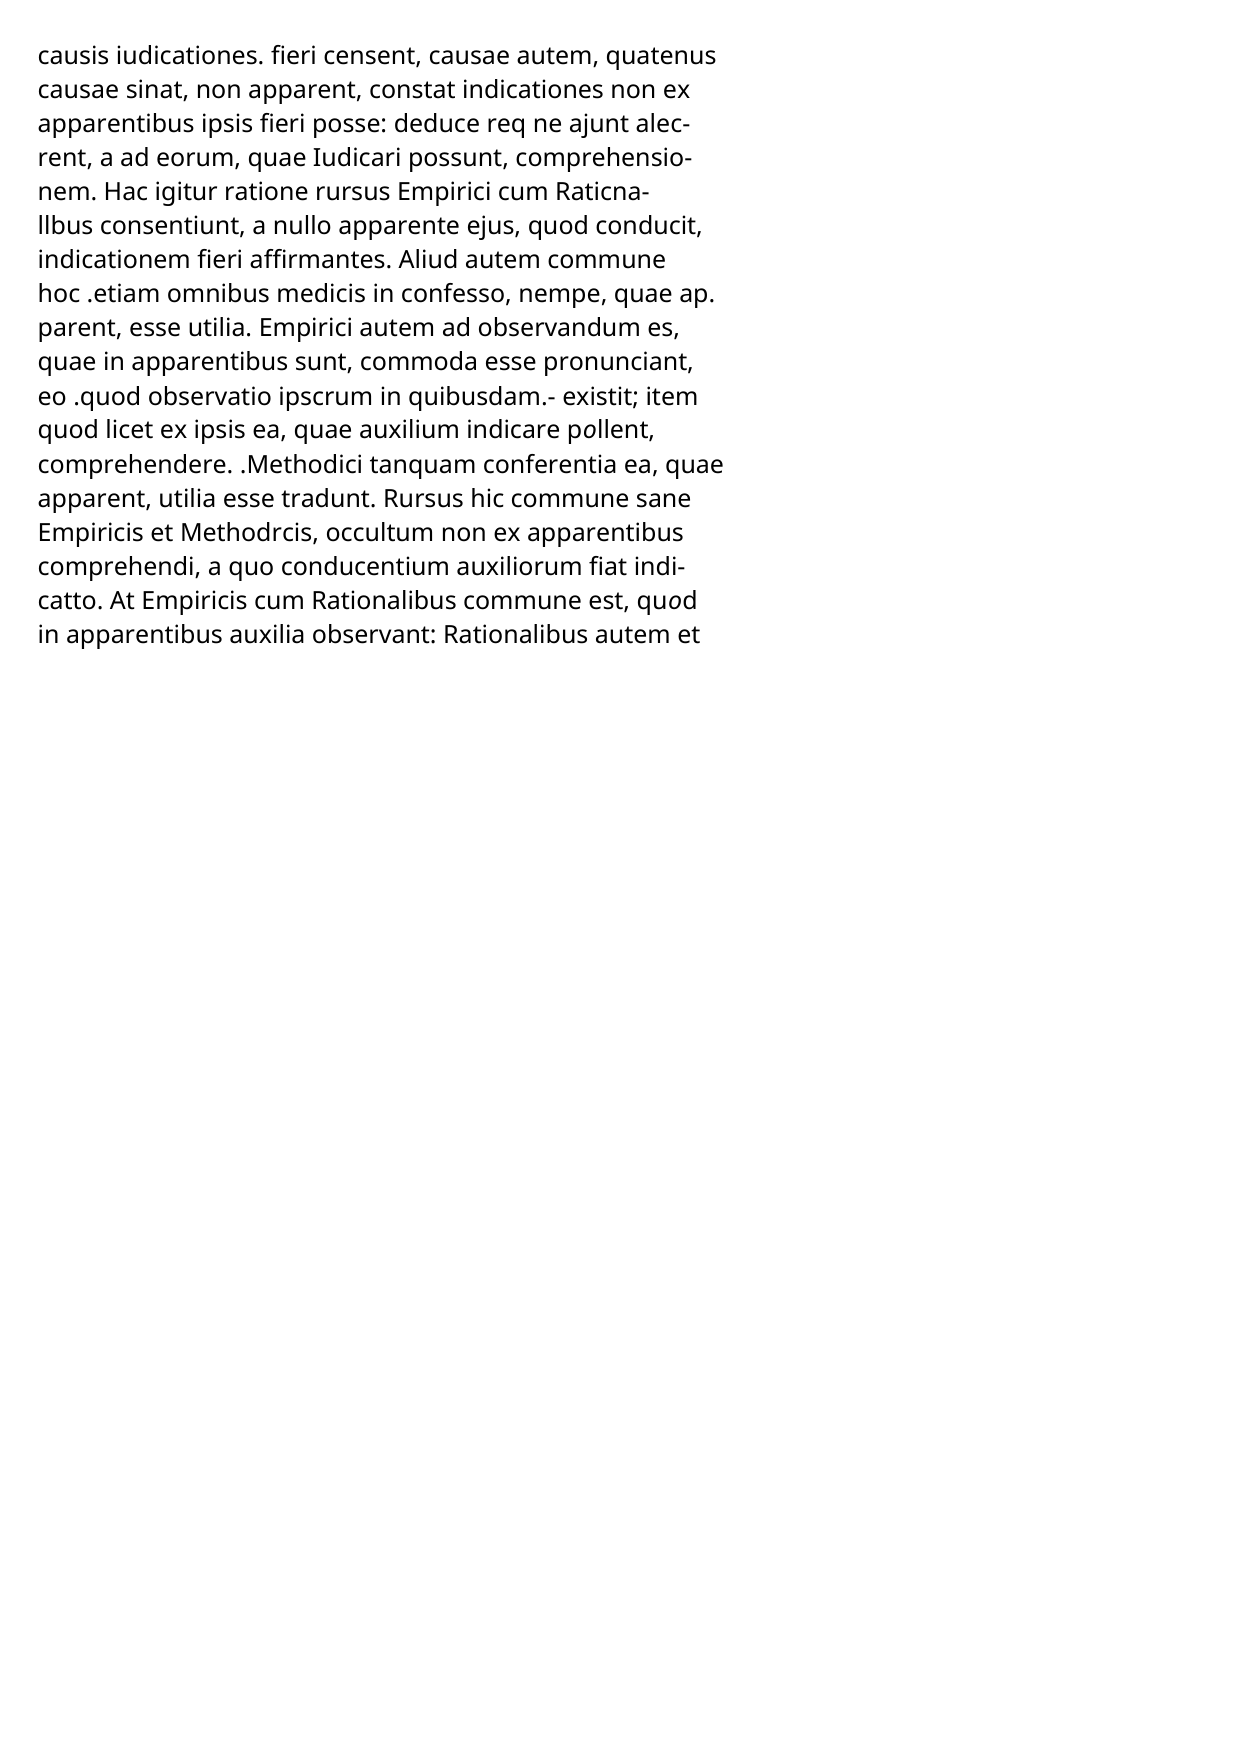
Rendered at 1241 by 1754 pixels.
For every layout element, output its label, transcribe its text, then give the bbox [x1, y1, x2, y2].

text causis iudicationes. fieri censent, causae autem, quatenus causae sinat, non apparent, constat indicationes non ex apparentibus ipsis fieri posse: deduce req ne ajunt alec- rent, a ad eorum, quae Iudicari possunt, comprehensio- nem. Hac igitur ratione rursus Empirici cum Raticna- llbus consentiunt, a nullo apparente ejus, quod conducit, indicationem fieri affirmantes. Aliud autem commune hoc .etiam omnibus medicis in confesso, nempe, quae ap. parent, esse utilia. Empirici autem ad observandum es, quae in apparentibus sunt, commoda esse pronunciant, eo .quod observatio ipscrum in quibusdam.- existit; item quod licet ex ipsis ea, quae auxilium indicare pollent, comprehendere. .Methodici tanquam conferentia ea, quae apparent, utilia esse tradunt. Rursus hic commune sane Empiricis et Methodrcis, occultum non ex apparentibus comprehendi, a quo conducentium auxiliorum fiat indi- catto. At Empiricis cum Rationalibus commune est, quod in apparentibus auxilia observant: Rationalibus autem et [37, 37, 1203, 651]
